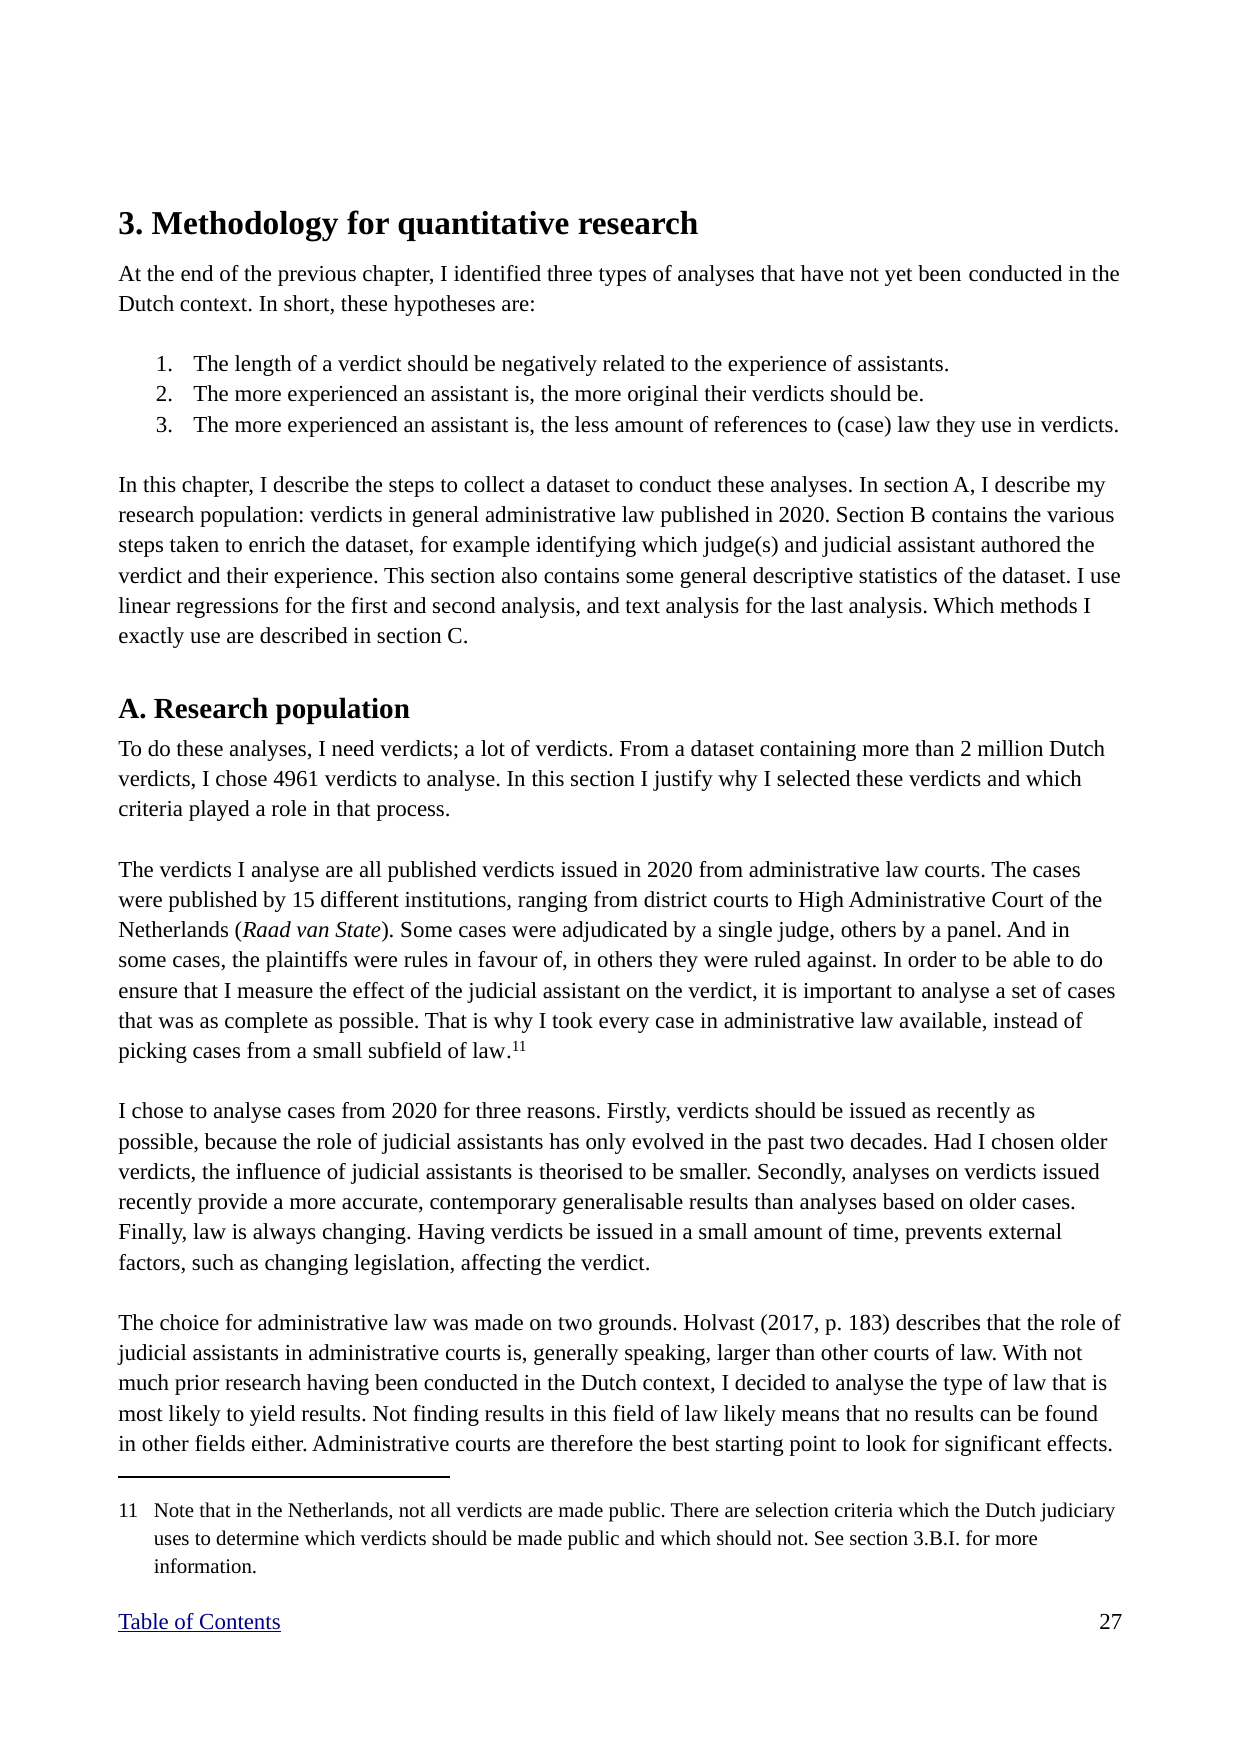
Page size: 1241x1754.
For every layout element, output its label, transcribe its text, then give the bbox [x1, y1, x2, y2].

list The length of a verdict should be negatively related to the experience of assistants. [156, 350, 1122, 377]
text To do these analyses, I need verdicts; a lot of verdicts. From a dataset containing more than 2 million Dutch verdicts, I chose 4961 verdicts to analyse. In this section I justify why I selected these verdicts and which criteria played a role in that process. [118, 735, 1122, 822]
subtitle 3. Methodology for quantitative research [118, 203, 1122, 241]
list The more experienced an assistant is, the less amount of references to (case) law they use in verdicts. [156, 411, 1122, 437]
text The choice for administrative law was made on two grounds. Holvast (2017, p. 183) describes that the role of judicial assistants in administrative courts is, generally speaking, larger than other courts of law. With not much prior research having been conducted in the Dutch context, I decided to analyse the type of law that is most likely to yield results. Not finding results in this field of law likely means that no results can be found in other fields either. Administrative courts are therefore the best starting point to look for significant effects. [118, 1309, 1122, 1456]
text I chose to analyse cases from 2020 for three reasons. Firstly, verdicts should be issued as recently as possible, because the role of judicial assistants has only evolved in the past two decades. Had I chosen older verdicts, the influence of judicial assistants is theorised to be smaller. Secondly, analyses on verdicts issued recently provide a more accurate, contemporary generalisable results than analyses based on older cases. Finally, law is always changing. Having verdicts be issued in a small amount of time, prevents external factors, such as changing legislation, affecting the verdict. [118, 1098, 1122, 1275]
subtitle A. Research population [118, 691, 1122, 724]
text Note that in the Netherlands, not all verdicts are made public. There are selection criteria which the Dutch judiciary uses to determine which verdicts should be made public and which should not. See section 3.B.I. for more information. [118, 1498, 1122, 1578]
text The verdicts I analyse are all published verdicts issued in 2020 from administrative law courts. The cases were published by 15 different institutions, ranging from district courts to High Administrative Court of the Netherlands (Raad van State). Some cases were adjudicated by a single judge, others by a panel. And in some cases, the plaintiffs were rules in favour of, in others they were ruled against. In order to be able to do ensure that I measure the effect of the judicial assistant on the verdict, it is important to analyse a set of cases that was as complete as possible. That is why I took every case in administrative law available, instead of picking cases from a small subfield of law. [118, 856, 1122, 1063]
text At the end of the previous chapter, I identified three types of analyses that have not yet been conducted in the Dutch context. In short, these hypotheses are: [118, 260, 1122, 316]
text In this chapter, I describe the steps to collect a dataset to conduct these analyses. In section A, I describe my research population: verdicts in general administrative law published in 2020. Section B contains the various steps taken to enrich the dataset, for example identifying which judge(s) and judicial assistant authored the verdict and their experience. This section also contains some general descriptive statistics of the dataset. I use linear regressions for the first and second analysis, and text analysis for the last analysis. Which methods I exactly use are described in section C. [118, 471, 1122, 648]
list The more experienced an assistant is, the more original their verdicts should be. [156, 381, 1122, 407]
